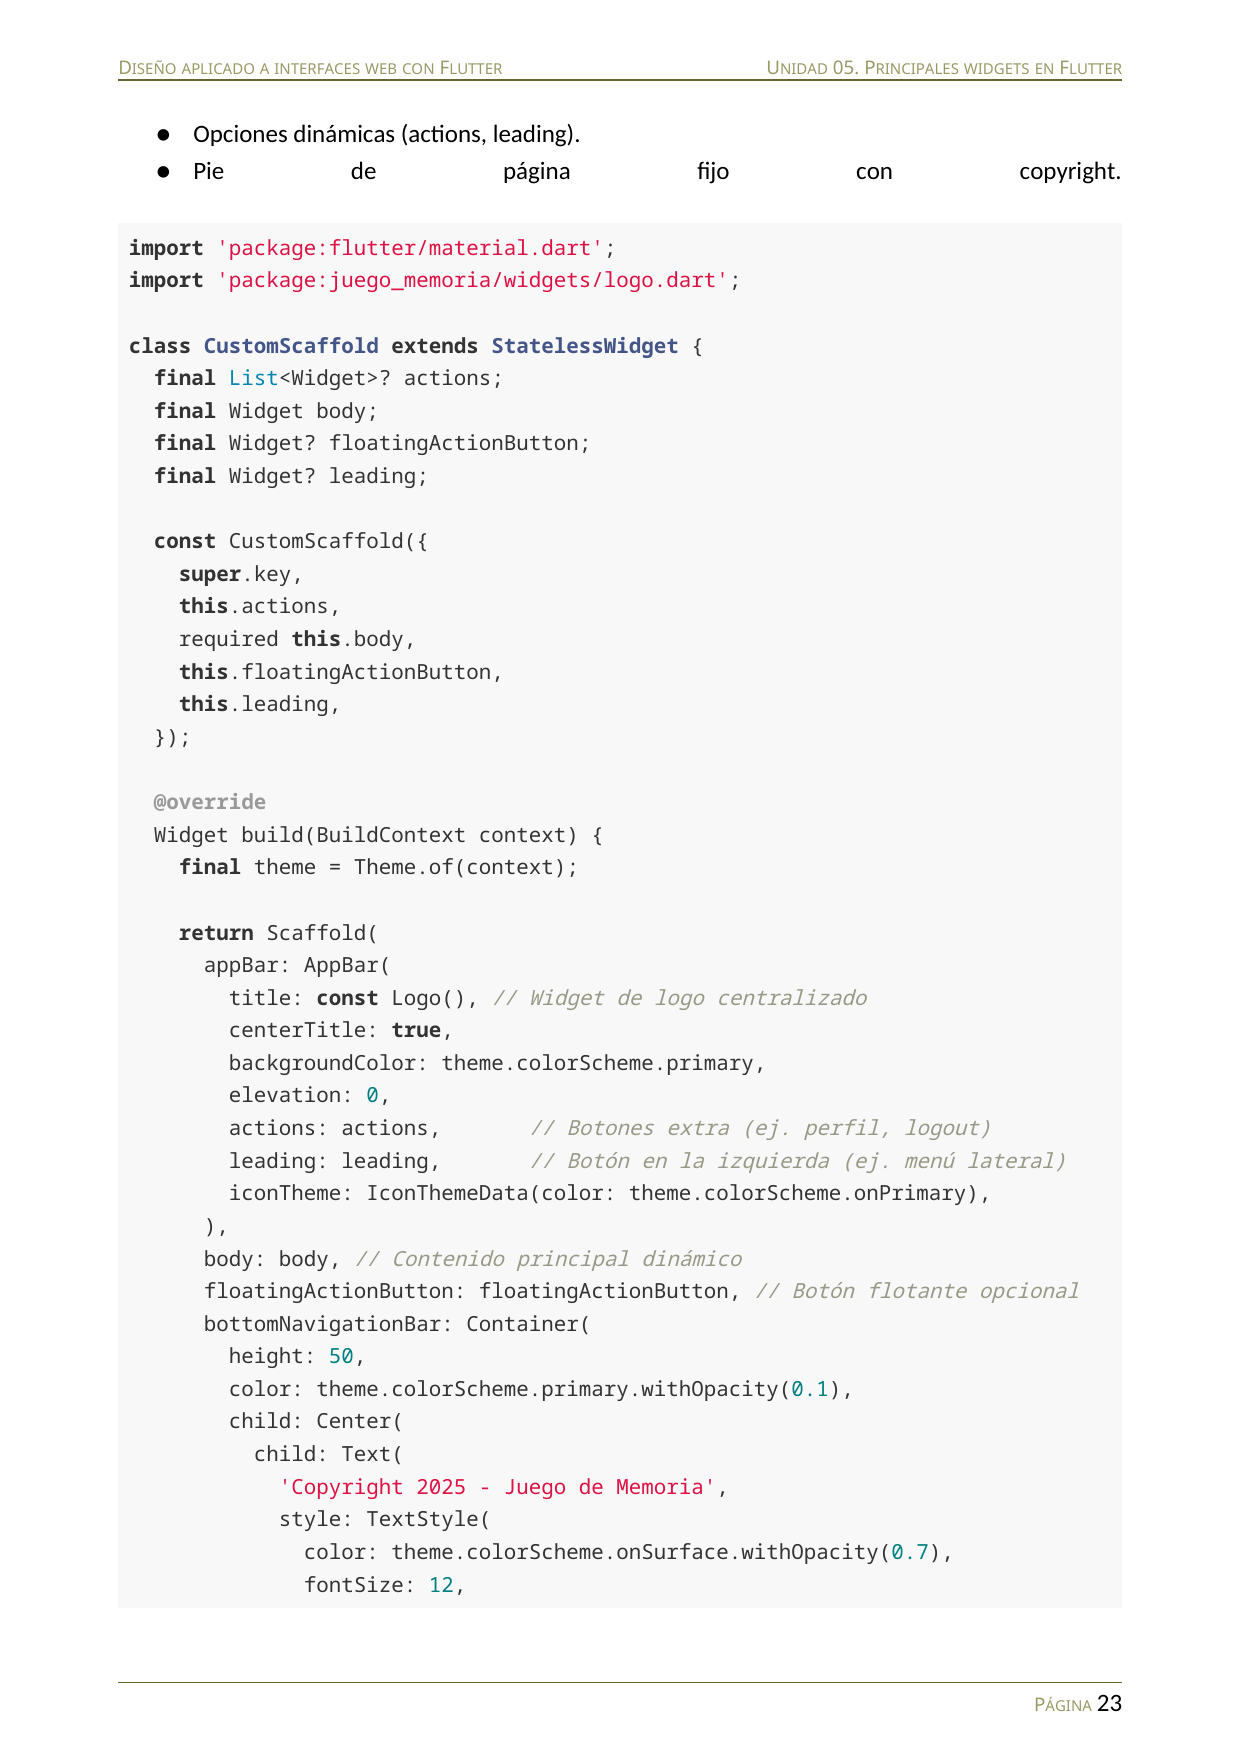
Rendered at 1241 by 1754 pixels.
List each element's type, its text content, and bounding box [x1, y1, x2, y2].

list Opciones dinámicas (actions, leading). [156, 118, 1122, 148]
list Pie de página fijo con copyright. [156, 155, 1122, 216]
table_header import 'package:flutter/material.dart'; import 'package:juego_memoria/widgets/logo.dart'; class CustomScaffold extends StatelessWidget { final List<Widget>? actions; final Widget body; final Widget? floatingActionButton; final Widget? leading; const CustomScaffold({ super.key, this.actions, required this.body, this.floatingActionButton, this.leading, }); @override Widget build(BuildContext context) { final theme = Theme.of(context); return Scaffold( appBar: AppBar( title: const Logo(), // Widget de logo centralizado centerTitle: true, backgroundColor: theme.colorScheme.primary, elevation: 0, actions: actions, // Botones extra (ej. perfil, logout) leading: leading, // Botón en la izquierda (ej. menú lateral) iconTheme: IconThemeData(color: theme.colorScheme.onPrimary), ), body: body, // Contenido principal dinámico floatingActionButton: floatingActionButton, // Botón flotante opcional bottomNavigationBar: Container( height: 50, color: theme.colorScheme.primary.withOpacity(0.1), child: Center( child: Text( 'Copyright 2025 - Juego de Memoria', style: TextStyle( color: theme.colorScheme.onSurface.withOpacity(0.7), fontSize: 12, [118, 223, 1122, 1608]
